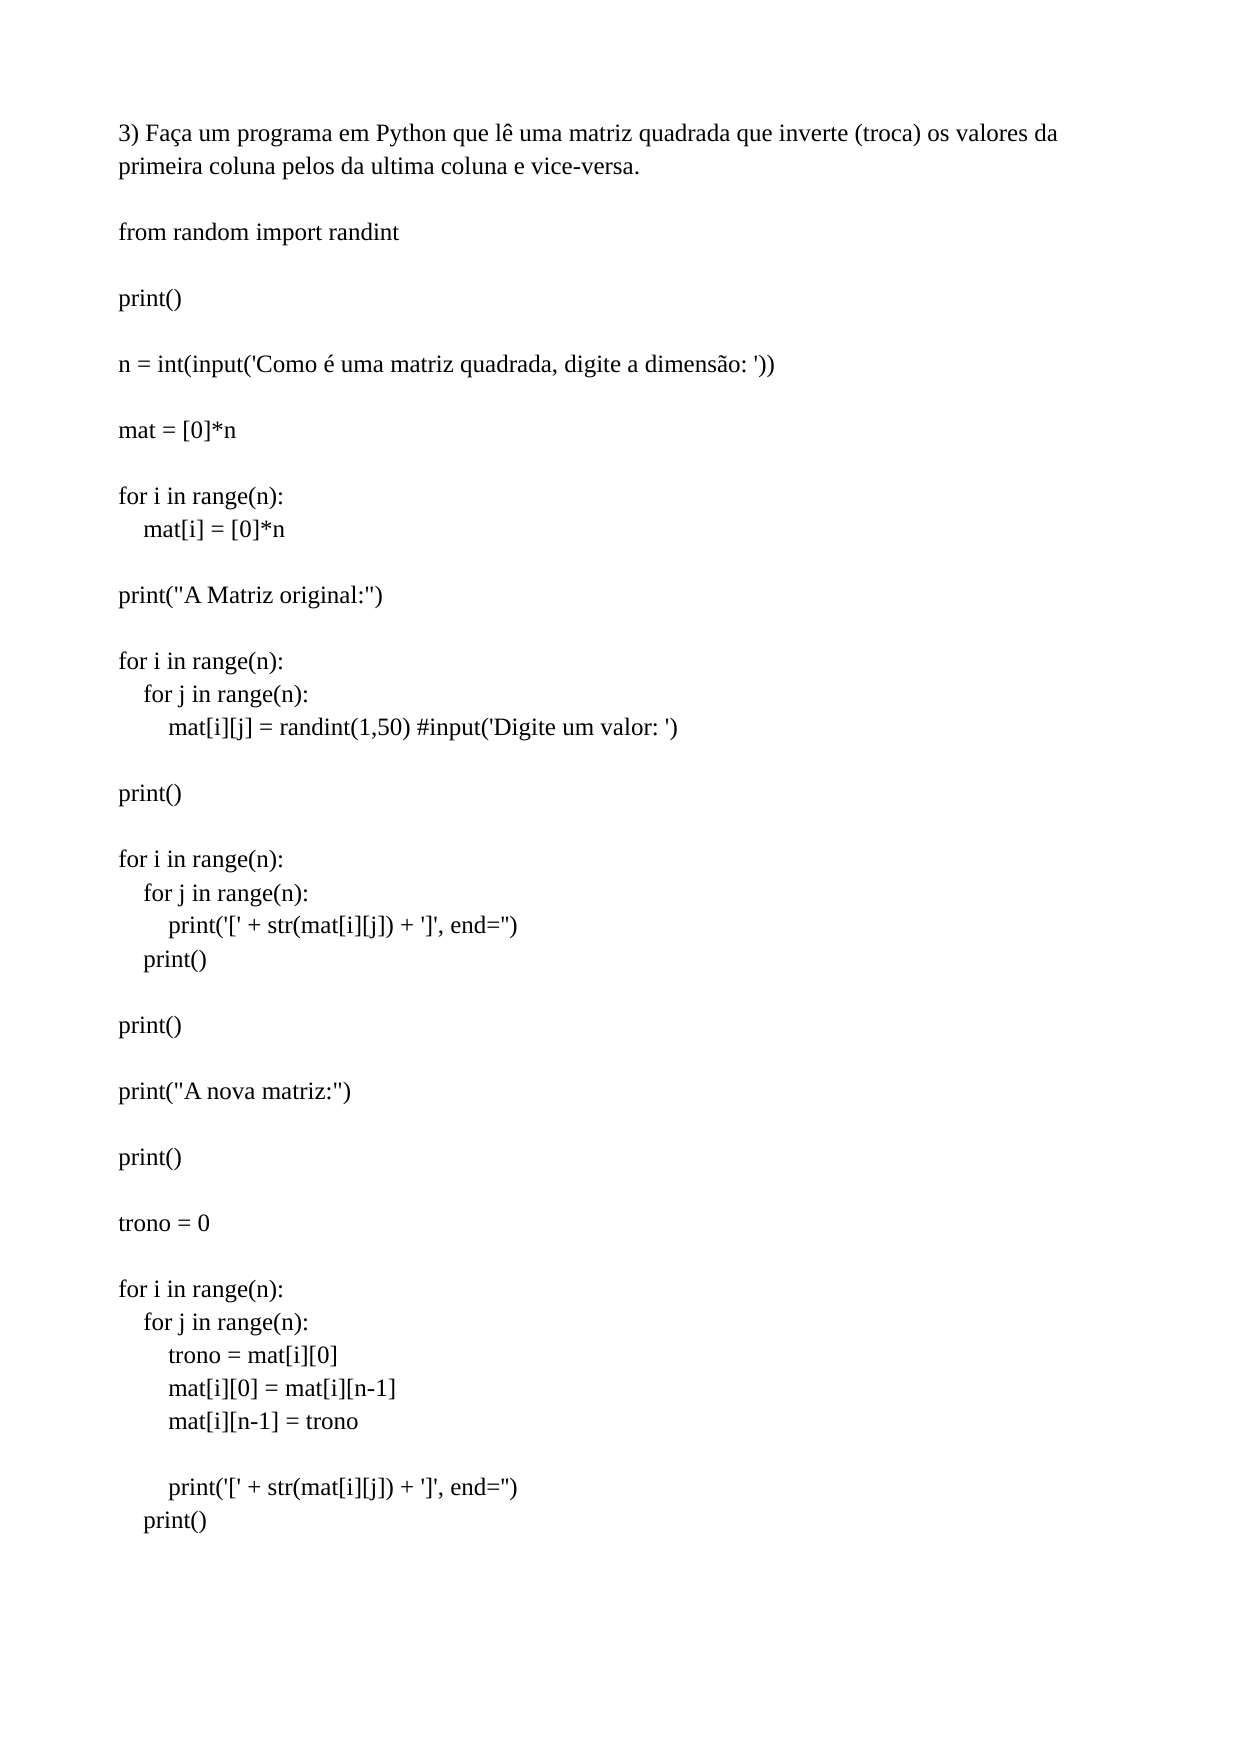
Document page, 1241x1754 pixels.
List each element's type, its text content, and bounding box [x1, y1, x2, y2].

text print() [118, 283, 1122, 312]
text for i in range(n): [118, 1274, 1122, 1303]
text print() [118, 1505, 1122, 1534]
text mat[i][0] = mat[i][n-1] [118, 1373, 1122, 1402]
text for i in range(n): [118, 481, 1122, 510]
text print() [118, 778, 1122, 807]
text print("A Matriz original:") [118, 580, 1122, 609]
text mat[i][n-1] = trono [118, 1406, 1122, 1435]
text mat = [0]*n [118, 415, 1122, 444]
text print() [118, 1010, 1122, 1038]
text trono = mat[i][0] [118, 1340, 1122, 1369]
text for j in range(n): [118, 878, 1122, 906]
text print("A nova matriz:") [118, 1076, 1122, 1104]
text for j in range(n): [118, 1307, 1122, 1336]
text 3) Faça um programa em Python que lê uma matriz quadrada que inverte (troca) os valores da primeira coluna pelos da ultima coluna e vice-versa. [118, 118, 1122, 180]
text n = int(input('Como é uma matriz quadrada, digite a dimensão: ')) [118, 349, 1122, 378]
text trono = 0 [118, 1208, 1122, 1237]
text from random import randint [118, 217, 1122, 246]
text for i in range(n): [118, 844, 1122, 873]
text print() [118, 944, 1122, 972]
text mat[i] = [0]*n [118, 514, 1122, 543]
text for j in range(n): [118, 679, 1122, 708]
text print('[' + str(mat[i][j]) + ']', end='') [118, 911, 1122, 939]
text print('[' + str(mat[i][j]) + ']', end='') [118, 1472, 1122, 1501]
text print() [118, 1142, 1122, 1171]
text for i in range(n): [118, 646, 1122, 675]
text mat[i][j] = randint(1,50) #input('Digite um valor: ') [118, 712, 1122, 741]
